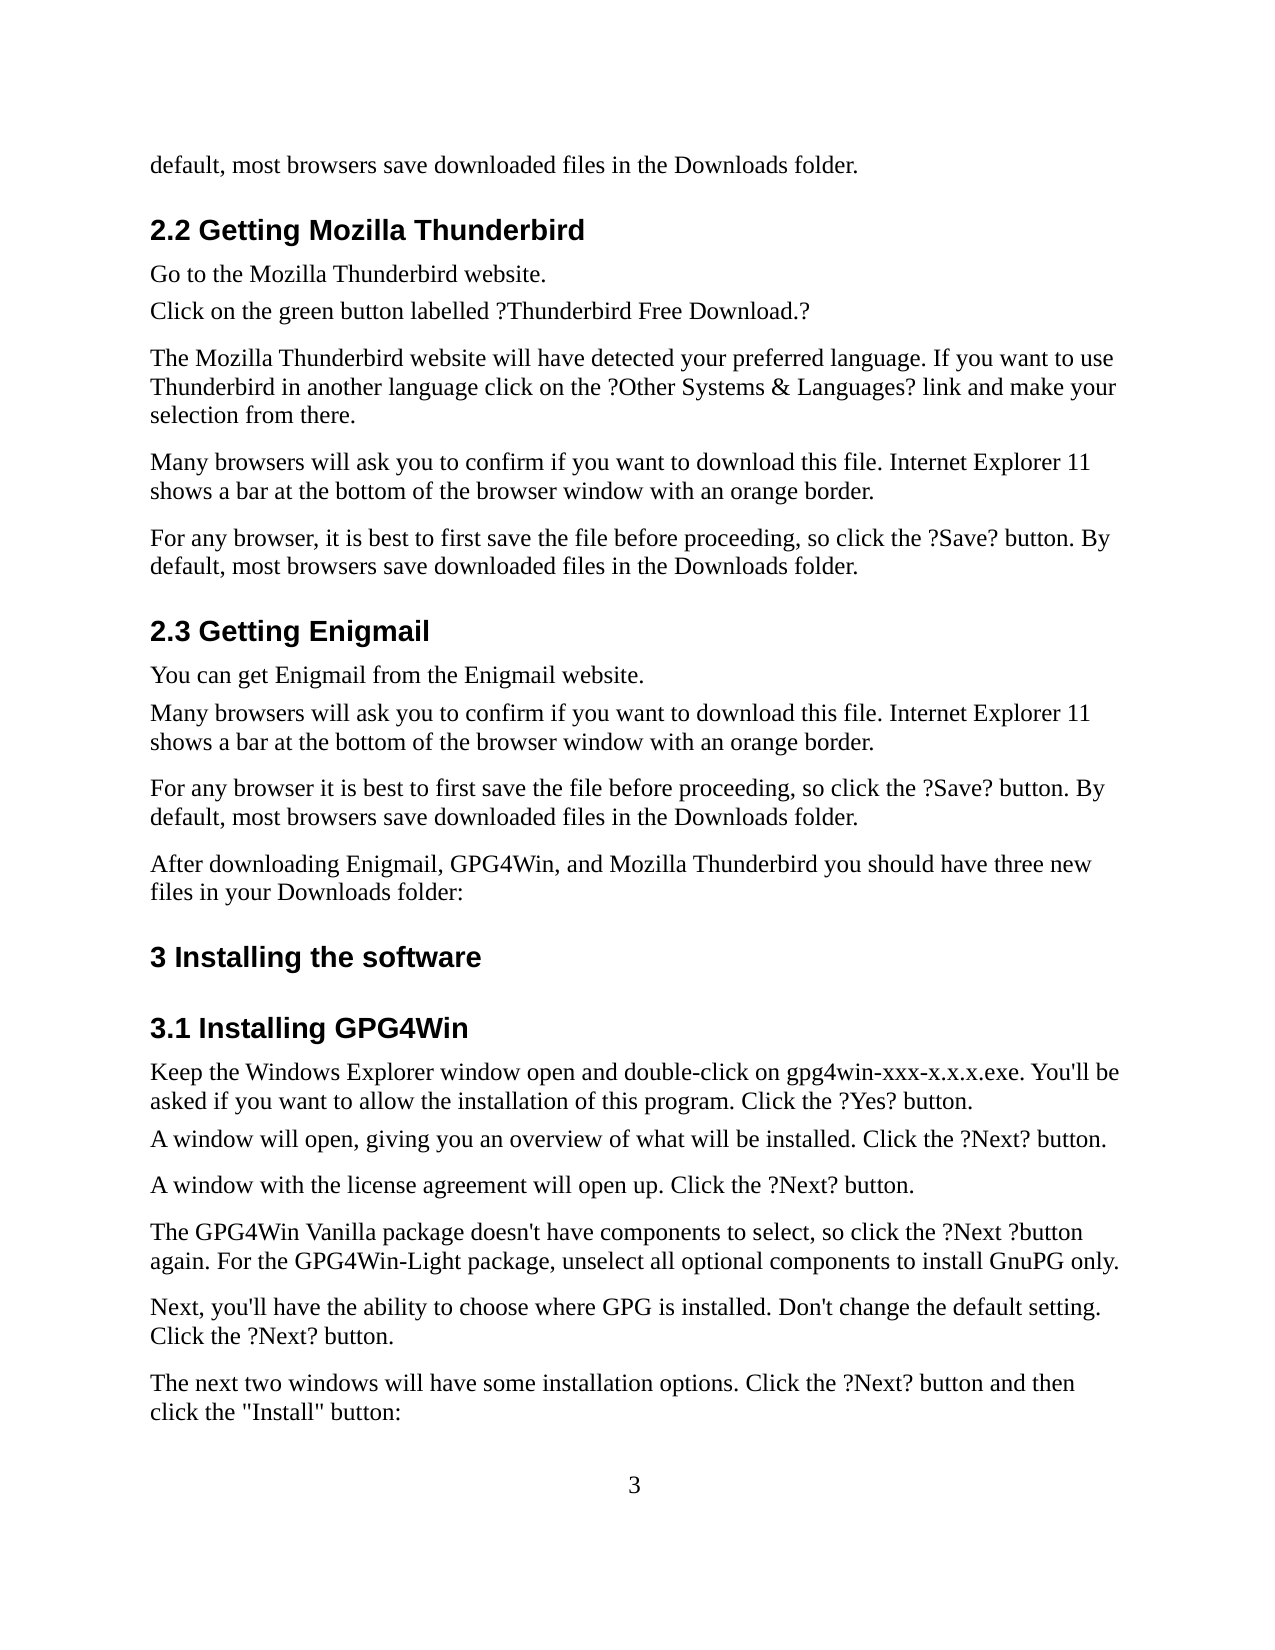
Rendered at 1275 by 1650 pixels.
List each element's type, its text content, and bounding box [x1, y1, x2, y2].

text Next, you'll have the ability to choose where GPG is installed. Don't change the default setting. Click the ?Next? button. [150, 1292, 1125, 1350]
text Many browsers will ask you to confirm if you want to download this file. Internet Explorer 11 shows a bar at the bottom of the browser window with an orange border. [150, 447, 1125, 505]
text Many browsers will ask you to confirm if you want to download this file. Internet Explorer 11 shows a bar at the bottom of the browser window with an orange border. [150, 698, 1125, 755]
text Go to the Mozilla Thunderbird website. [150, 259, 1125, 287]
text A window with the license agreement will open up. Click the ?Next? button. [150, 1170, 1125, 1199]
text Click on the green button labelled ?Thunderbird Free Download.? [150, 296, 1125, 325]
text The next two windows will have some installation options. Click the ?Next? button and then click the "Install" button: [150, 1368, 1125, 1425]
subtitle 2.2 Getting Mozilla Thunderbird [150, 213, 1125, 246]
subtitle 2.3 Getting Enigmail [150, 614, 1125, 648]
text For any browser, it is best to first save the file before proceeding, so click the ?Save? button. By default, most browsers save downloaded files in the Downloads folder. [150, 523, 1125, 580]
text Keep the Windows Explorer window open and double-click on gpg4win-xxx-x.x.x.exe. You'll be asked if you want to allow the installation of this program. Click the ?Yes? button. [150, 1057, 1125, 1115]
text default, most browsers save downloaded files in the Downloads folder. [150, 150, 1125, 179]
subtitle 3.1 Installing GPG4Win [150, 1011, 1125, 1045]
subtitle 3 Installing the software [150, 940, 1125, 974]
text For any browser it is best to first save the file before proceeding, so click the ?Save? button. By default, most browsers save downloaded files in the Downloads folder. [150, 773, 1125, 831]
text You can get Enigmail from the Enigmail website. [150, 660, 1125, 689]
text After downloading Enigmail, GPG4Win, and Mozilla Thunderbird you should have three new files in your Downloads folder: [150, 849, 1125, 906]
text A window will open, giving you an overview of what will be installed. Click the ?Next? button. [150, 1124, 1125, 1152]
text The GPG4Win Vanilla package doesn't have components to select, so click the ?Next ?button again. For the GPG4Win-Light package, unselect all optional components to install GnuPG only. [150, 1217, 1125, 1274]
text The Mozilla Thunderbird website will have detected your preferred language. If you want to use Thunderbird in another language click on the ?Other Systems & Languages? link and make your selection from there. [150, 343, 1125, 429]
